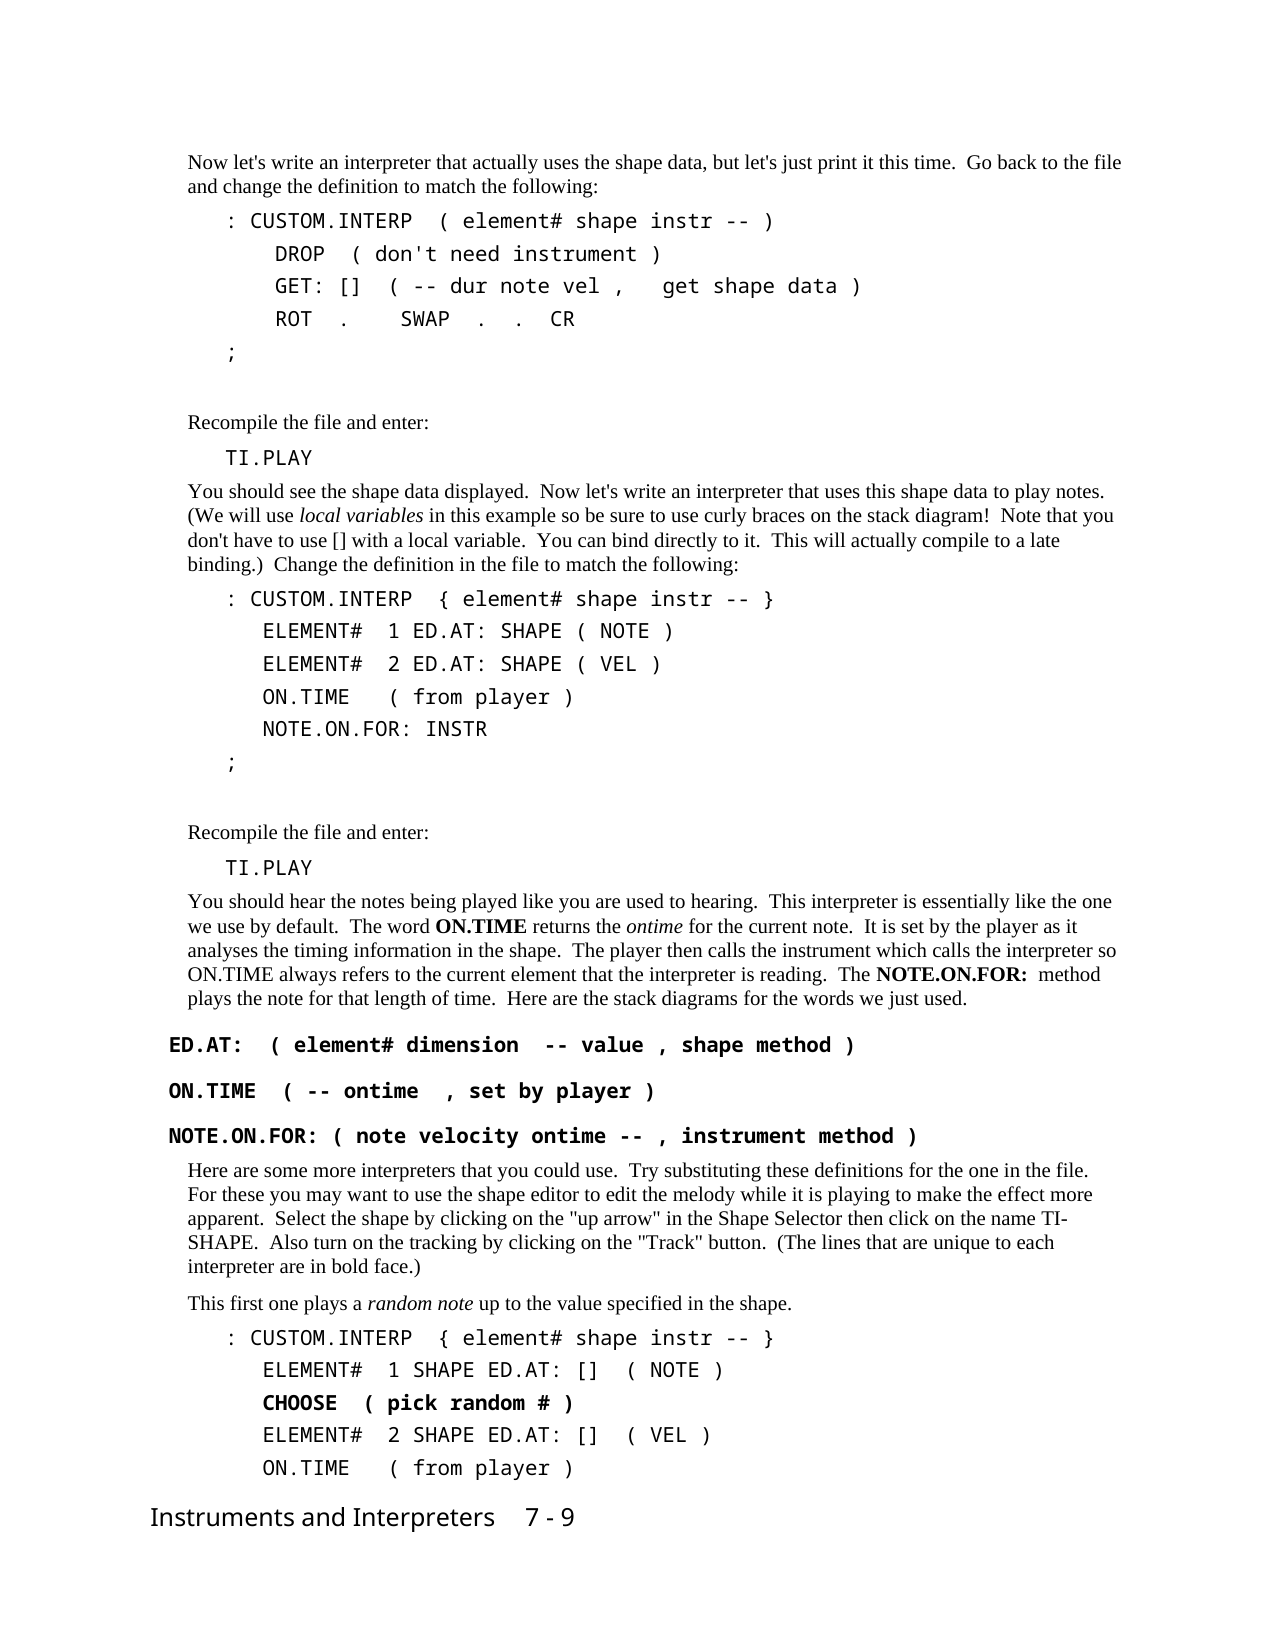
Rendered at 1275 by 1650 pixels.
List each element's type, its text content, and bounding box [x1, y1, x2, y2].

text ; [225, 747, 1125, 775]
text ON.TIME ( -- ontime , set by player ) [169, 1076, 1200, 1104]
text DROP ( don't need instrument ) [225, 239, 1125, 267]
text : CUSTOM.INTERP ( element# shape instr -- ) [225, 206, 1125, 235]
text ELEMENT# 1 ED.AT: SHAPE ( NOTE ) [225, 617, 1125, 645]
text ; [225, 337, 1125, 365]
text CHOOSE ( pick random # ) [225, 1388, 1125, 1416]
text GET: [] ( -- dur note vel , get shape data ) [225, 272, 1125, 300]
text ED.AT: ( element# dimension -- value , shape method ) [169, 1031, 1200, 1059]
text ELEMENT# 2 ED.AT: SHAPE ( VEL ) [225, 649, 1125, 678]
text Here are some more interpreters that you could use. Try substituting these definitions for the one in the file. For these you may want to use the shape editor to edit the melody while it is playing to make the effect more apparent. Select the shape by clicking on the "up arrow" in the Shape Selector then click on the name TI-SHAPE. Also turn on the tracking by clicking on the "Track" button. (The lines that are unique to each interpreter are in bold face.) [187, 1158, 1125, 1278]
text Recompile the file and enter: [187, 410, 1125, 434]
text : CUSTOM.INTERP { element# shape instr -- } [225, 584, 1125, 612]
text : CUSTOM.INTERP { element# shape instr -- } [225, 1323, 1125, 1351]
text Now let's write an interpreter that actually uses the shape data, but let's just print it this time. Go back to the file and change the definition to match the following: [187, 150, 1125, 198]
text This first one plays a random note up to the value specified in the shape. [187, 1290, 1125, 1314]
text ON.TIME ( from player ) [225, 682, 1125, 710]
text NOTE.ON.FOR: INSTR [225, 714, 1125, 743]
text ON.TIME ( from player ) [225, 1453, 1125, 1482]
text ELEMENT# 1 SHAPE ED.AT: [] ( NOTE ) [225, 1355, 1125, 1384]
text Recompile the file and enter: [187, 820, 1125, 844]
text You should see the shape data displayed. Now let's write an interpreter that uses this shape data to play notes. (We will use local variables in this example so be sure to use curly braces on the stack diagram! Note that you don't have to use [] with a local variable. You can bind directly to it. This will actually compile to a late binding.) Change the definition in the file to match the following: [187, 479, 1125, 576]
text ELEMENT# 2 SHAPE ED.AT: [] ( VEL ) [225, 1421, 1125, 1449]
text TI.PLAY [225, 443, 1125, 471]
text ROT . SWAP . . CR [225, 304, 1125, 333]
text You should hear the notes being played like you are used to hearing. This interpreter is essentially like the one we use by default. The word ON.TIME returns the ontime for the current note. It is set by the player as it analyses the timing information in the shape. The player then calls the instrument which calls the interpreter so ON.TIME always refers to the current element that the interpreter is reading. The NOTE.ON.FOR: method plays the note for that length of time. Here are the stack diagrams for the words we just used. [187, 889, 1125, 1010]
text TI.PLAY [225, 853, 1125, 881]
text NOTE.ON.FOR: ( note velocity ontime -- , instrument method ) [169, 1121, 1200, 1149]
